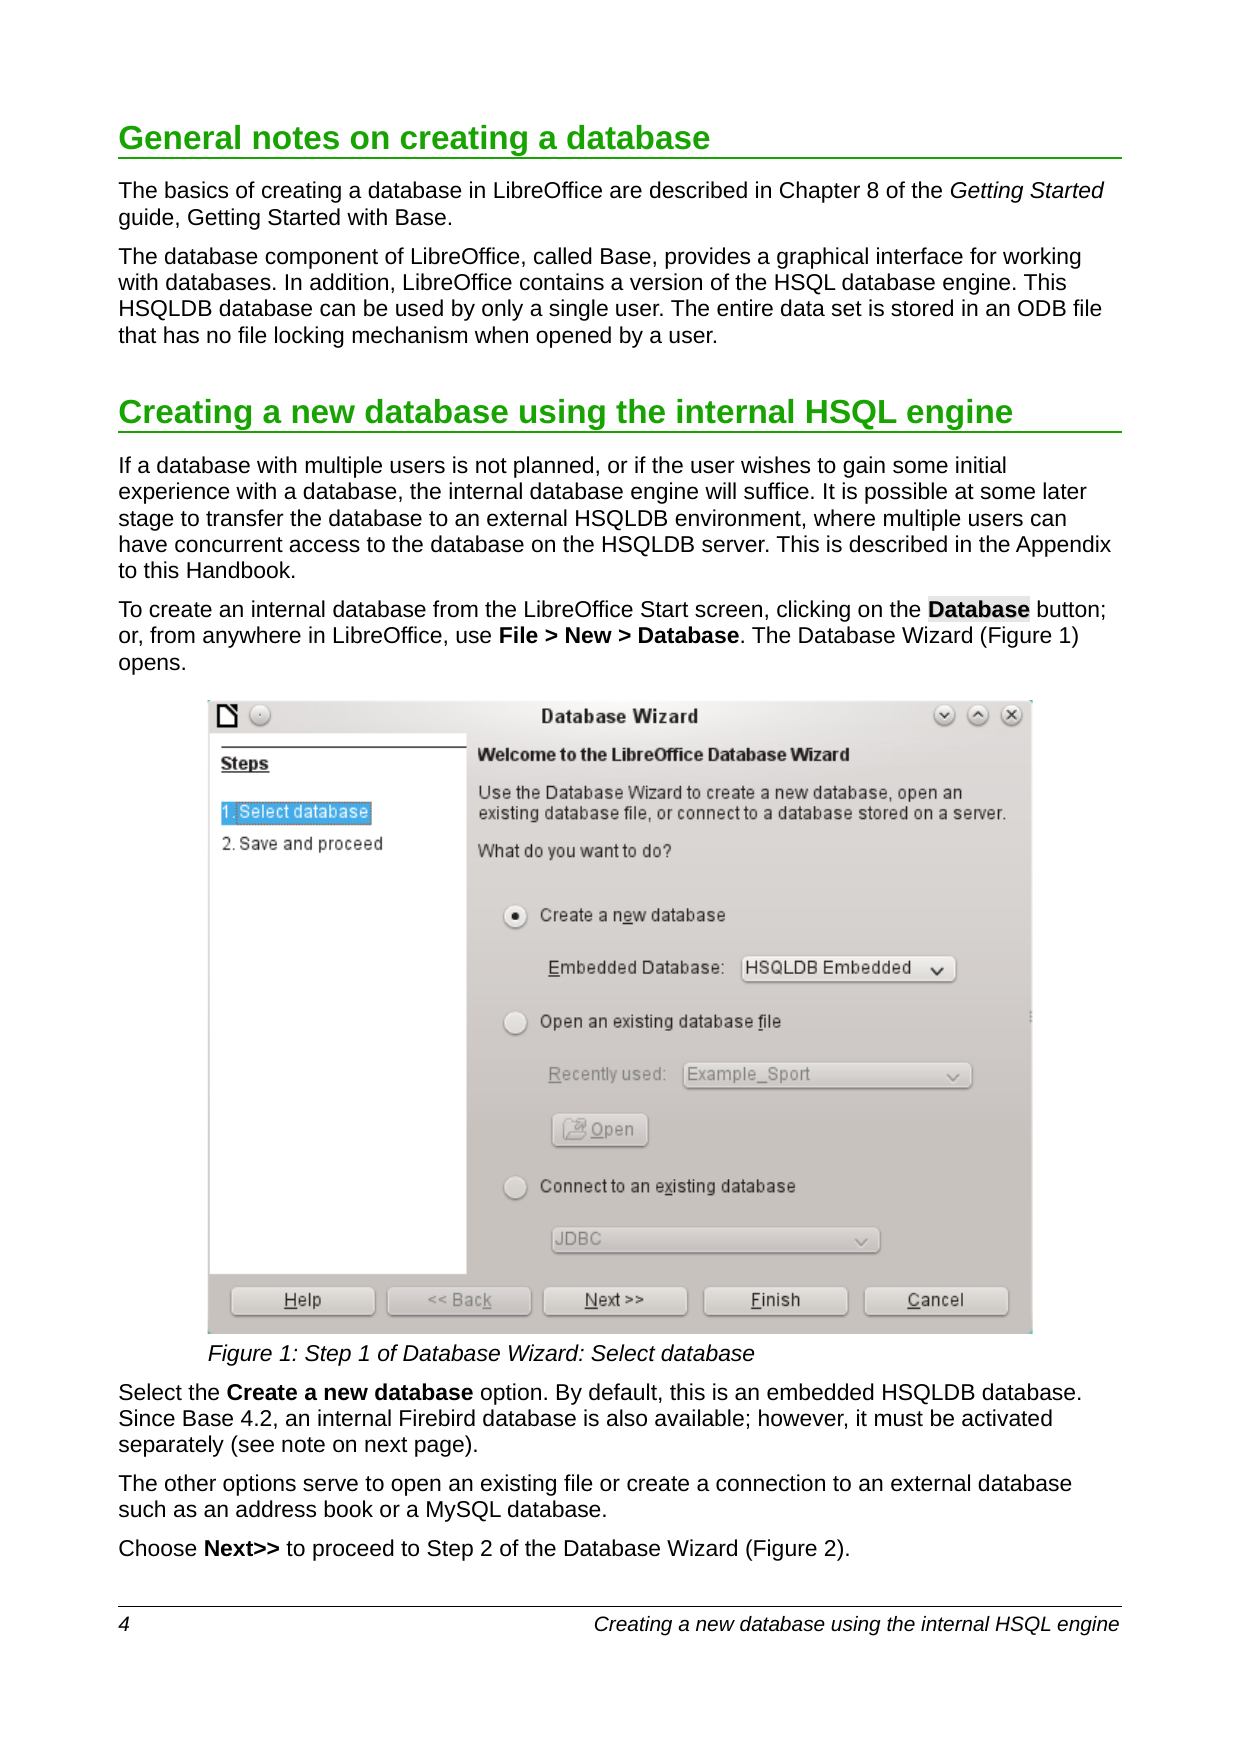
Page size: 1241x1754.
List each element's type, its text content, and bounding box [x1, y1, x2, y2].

subtitle Creating a new database using the internal HSQL engine [118, 392, 1122, 431]
text Select the Create a new database option. By default, this is an embedded HSQLDB database. Since Base 4.2, an internal Firebird database is also available; however, it must be activated separately (see note on next page). [118, 1378, 1122, 1458]
subtitle General notes on creating a database [118, 118, 1122, 157]
text The database component of LibreOffice, called Base, provides a graphical interface for working with databases. In addition, LibreOffice contains a version of the HSQL database engine. This HSQLDB database can be used by only a single user. The entire data set is stored in an ODB file that has no file locking mechanism when opened by a user. [118, 243, 1122, 348]
picture [207, 700, 1033, 1334]
text The other options serve to open an existing file or create a connection to an external database such as an address book or a MySQL database. [118, 1470, 1122, 1523]
text Figure 1: Step 1 of Database Wizard: Select database [208, 1340, 1033, 1366]
text To create an internal database from the LibreOffice Start screen, clicking on the Database button; or, from anywhere in LibreOffice, use File > New > Database. The Database Wizard (Figure 1) opens. [118, 596, 1122, 675]
text Choose Next>> to proceed to Step 2 of the Database Wizard (Figure 2). [118, 1535, 1122, 1562]
text The basics of creating a database in LibreOffice are described in Chapter 8 of the Getting Started guide, Getting Started with Base. [118, 177, 1122, 230]
text If a database with multiple users is not planned, or if the user wishes to gain some initial experience with a database, the internal database engine will suffice. It is possible at some later stage to transfer the database to an external HSQLDB environment, where multiple users can have concurrent access to the database on the HSQLDB server. This is described in the Appendix to this Handbook. [118, 452, 1122, 584]
